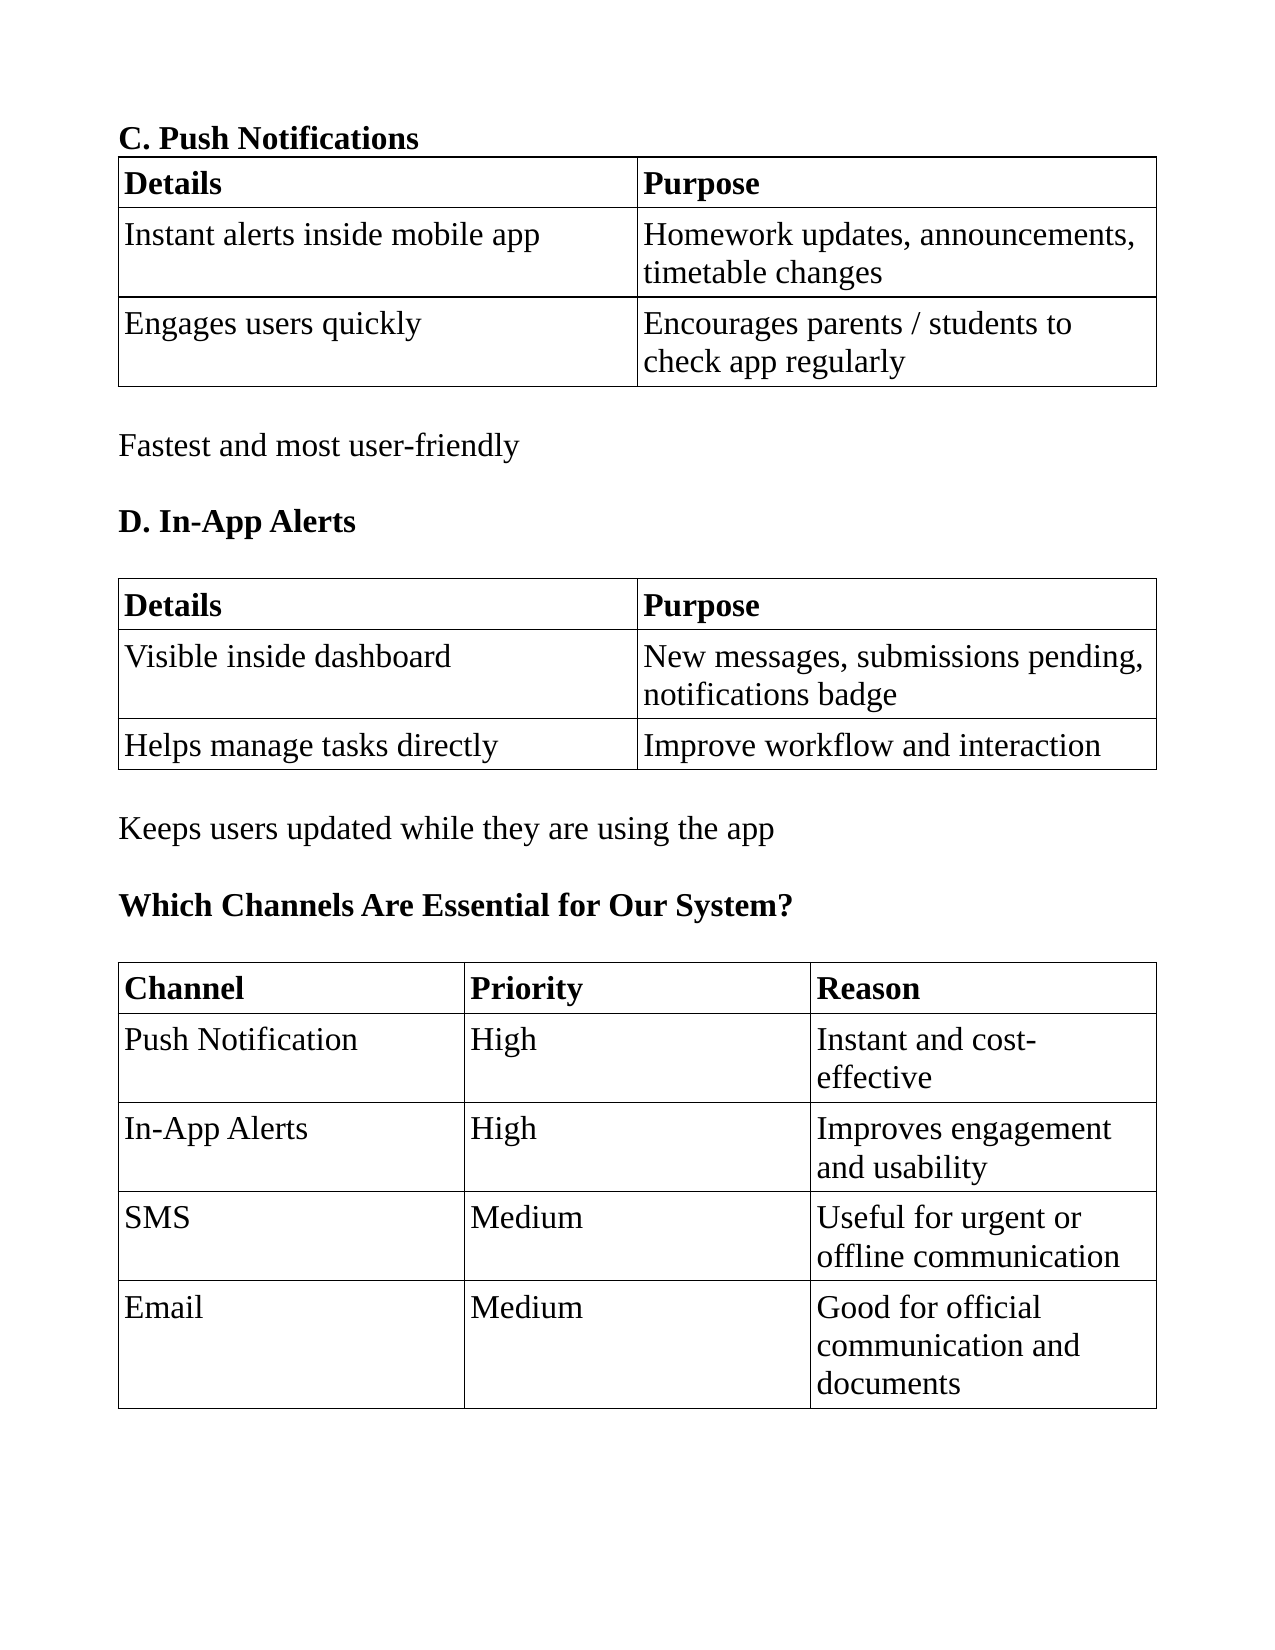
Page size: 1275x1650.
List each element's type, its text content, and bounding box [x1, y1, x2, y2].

table_cell Homework updates, announcements, timetable changes [638, 208, 1156, 296]
table_header Purpose [638, 579, 1156, 629]
table_cell Encourages parents / students to check app regularly [638, 298, 1156, 386]
table_cell Engages users quickly [119, 298, 637, 386]
text C. Push Notifications [118, 118, 1157, 156]
table_cell Improves engagement and usability [811, 1103, 1156, 1191]
table_cell Instant alerts inside mobile app [119, 208, 637, 296]
table_cell Instant and cost-effective [811, 1014, 1156, 1102]
table_header Reason [811, 963, 1156, 1013]
table_cell Push Notification [119, 1014, 464, 1102]
table_header Purpose [638, 158, 1156, 207]
table_cell In-App Alerts [119, 1103, 464, 1191]
table_cell Helps manage tasks directly [119, 719, 637, 769]
table_cell High [465, 1103, 810, 1191]
table_header Details [119, 579, 637, 629]
text Keeps users updated while they are using the app [118, 808, 1157, 847]
text D. In-App Alerts [118, 502, 1157, 540]
table_cell Useful for urgent or offline communication [811, 1192, 1156, 1280]
table_cell SMS [119, 1192, 464, 1280]
table_cell Medium [465, 1281, 810, 1408]
table_header Channel [119, 963, 464, 1013]
text Fastest and most user-friendly [118, 425, 1157, 463]
table_header Priority [465, 963, 810, 1013]
table_cell High [465, 1014, 810, 1102]
table_cell Good for official communication and documents [811, 1281, 1156, 1408]
table_cell Medium [465, 1192, 810, 1280]
text Which Channels Are Essential for Our System? [118, 885, 1157, 923]
table_header Details [119, 158, 637, 207]
table_cell Visible inside dashboard [119, 630, 637, 718]
table_cell New messages, submissions pending, notifications badge [638, 630, 1156, 718]
table_cell Email [119, 1281, 464, 1408]
table_cell Improve workflow and interaction [638, 719, 1156, 769]
